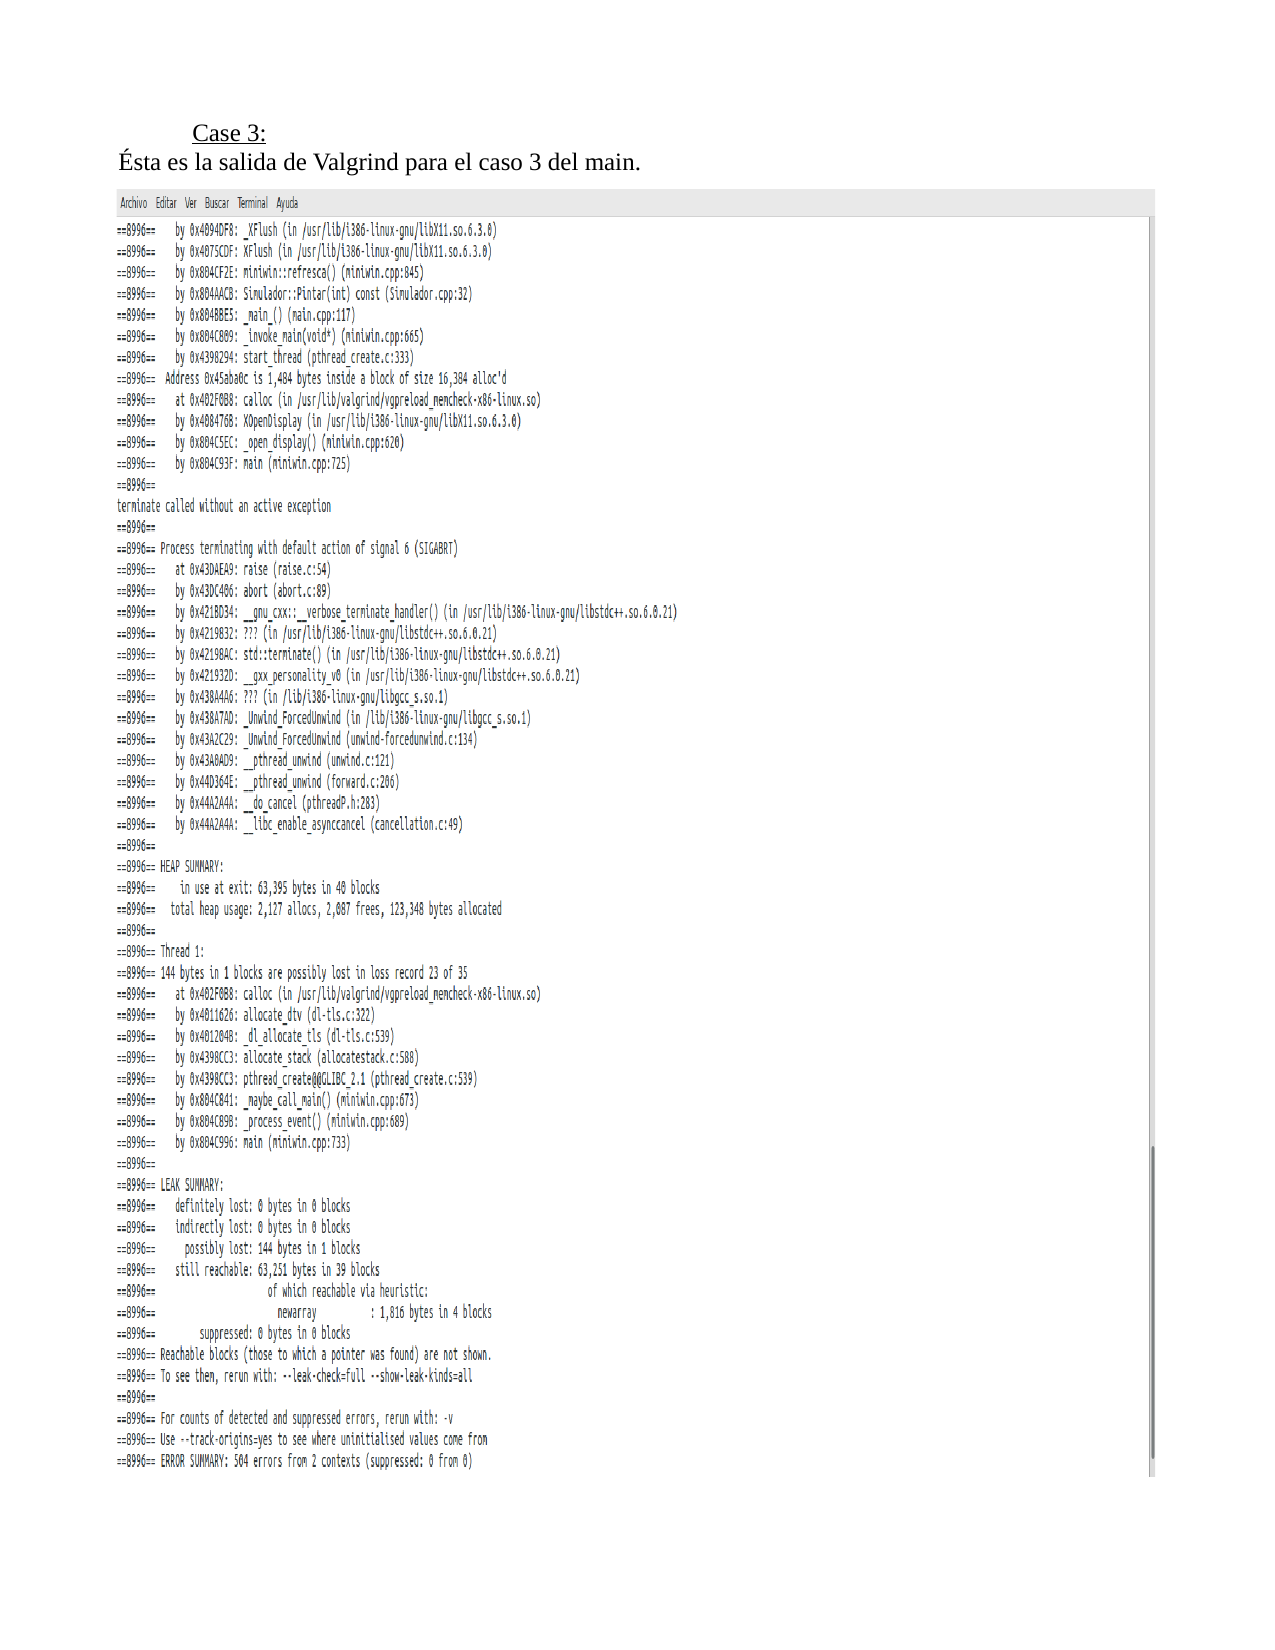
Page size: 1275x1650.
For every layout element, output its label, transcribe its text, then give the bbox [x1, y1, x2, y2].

picture [116, 189, 1156, 1477]
text Case 3: [118, 118, 1157, 147]
text Ésta es la salida de Valgrind para el caso 3 del main. [118, 147, 1157, 176]
